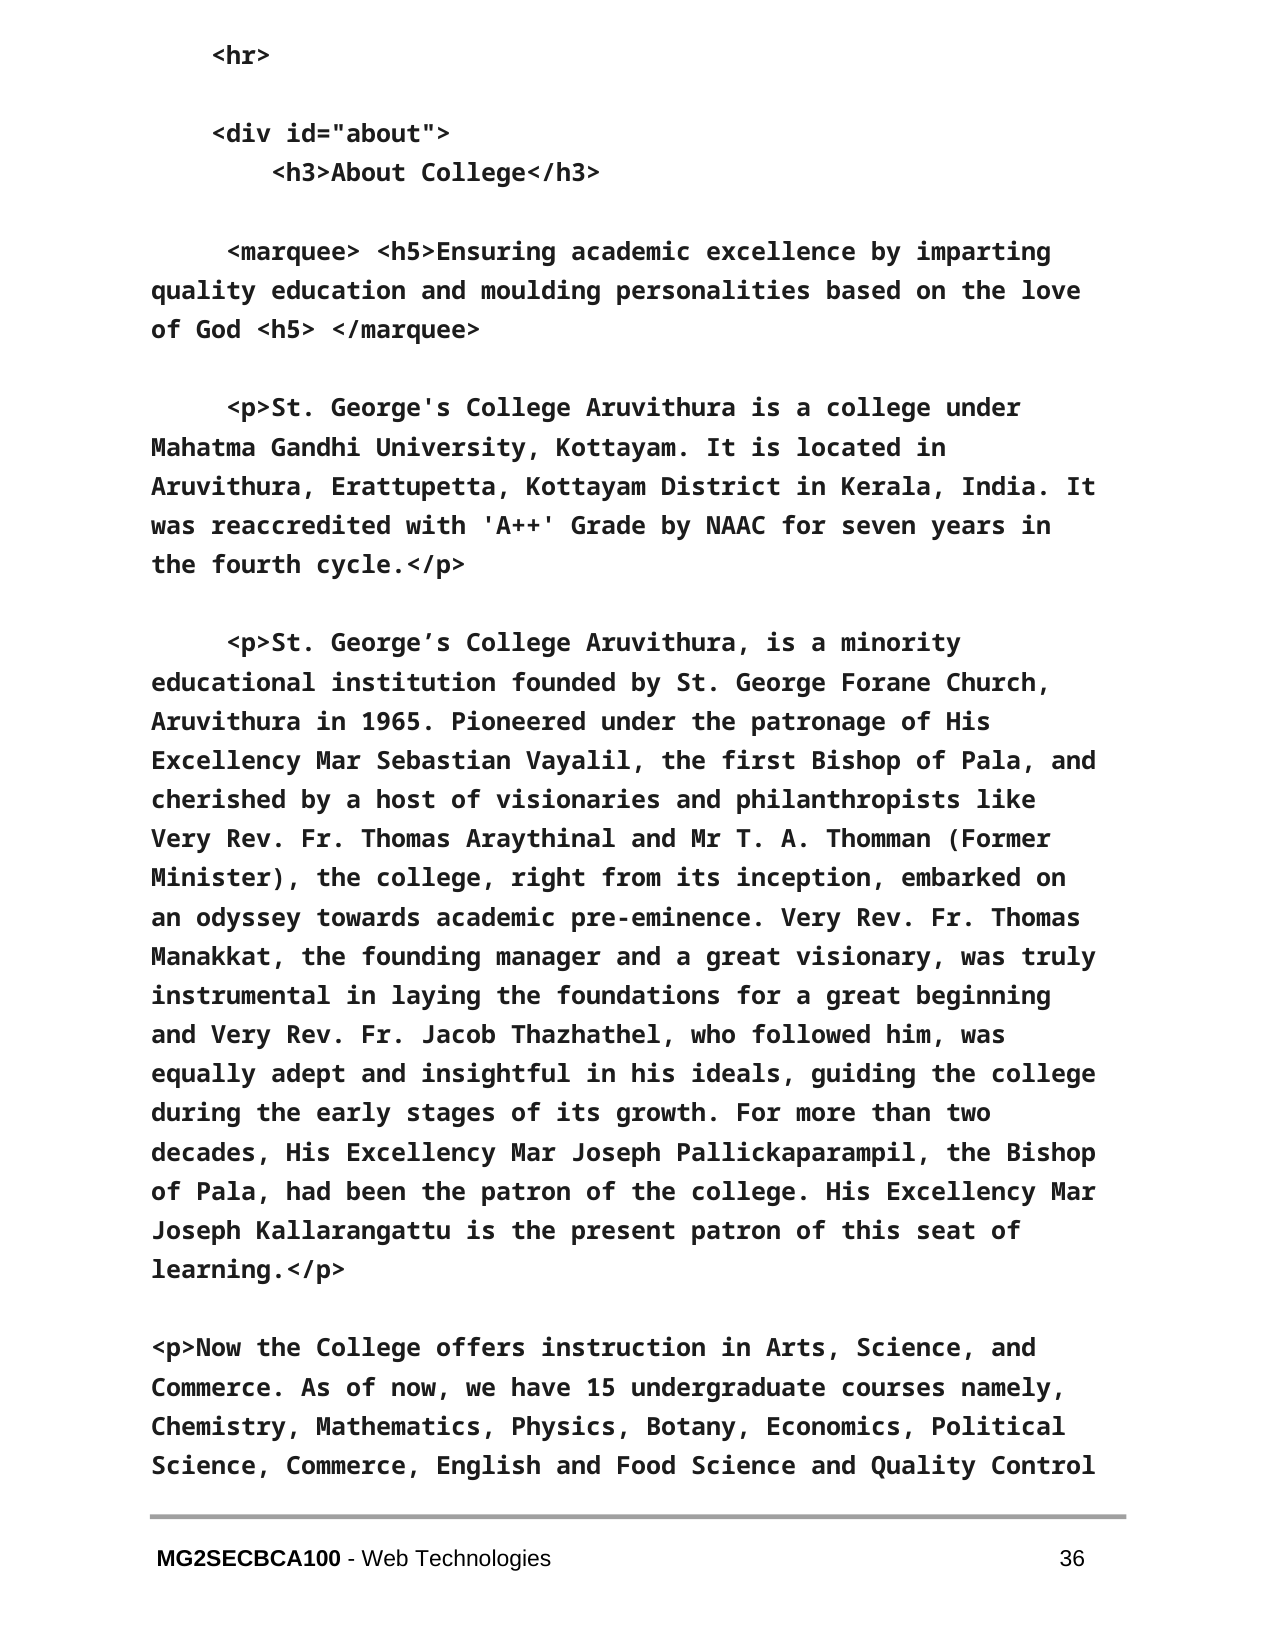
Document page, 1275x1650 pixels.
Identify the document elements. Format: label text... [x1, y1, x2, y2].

table_header <hr> <div id="about"> <h3>About College</h3> <marquee> <h5>Ensuring academic excellence by imparting quality education and moulding personalities based on the love of God <h5> </marquee> <p>St. George's College Aruvithura is a college under Mahatma Gandhi University, Kottayam. It is located in Aruvithura, Erattupetta, Kottayam District in Kerala, India. It was reaccredited with 'A++' Grade by NAAC for seven years in the fourth cycle.</p> <p>St. George’s College Aruvithura, is a minority educational institution founded by St. George Forane Church, Aruvithura in 1965. Pioneered under the patronage of His Excellency Mar Sebastian Vayalil, the first Bishop of Pala, and cherished by a host of visionaries and philanthropists like Very Rev. Fr. Thomas Araythinal and Mr T. A. Thomman (Former Minister), the college, right from its inception, embarked on an odyssey towards academic pre-eminence. Very Rev. Fr. Thomas Manakkat, the founding manager and a great visionary, was truly instrumental in laying the foundations for a great beginning and Very Rev. Fr. Jacob Thazhathel, who followed him, was equally adept and insightful in his ideals, guiding the college during the early stages of its growth. For more than two decades, His Excellency Mar Joseph Pallickaparampil, the Bishop of Pala, had been the patron of the college. His Excellency Mar Joseph Kallarangattu is the present patron of this seat of learning.</p> <p>Now the College offers instruction in Arts, Science, and Commerce. As of now, we have 15 undergraduate courses namely, Chemistry, Mathematics, Physics, Botany, Economics, Political Science, Commerce, English and Food Science and Quality Control [140, 38, 1110, 1482]
